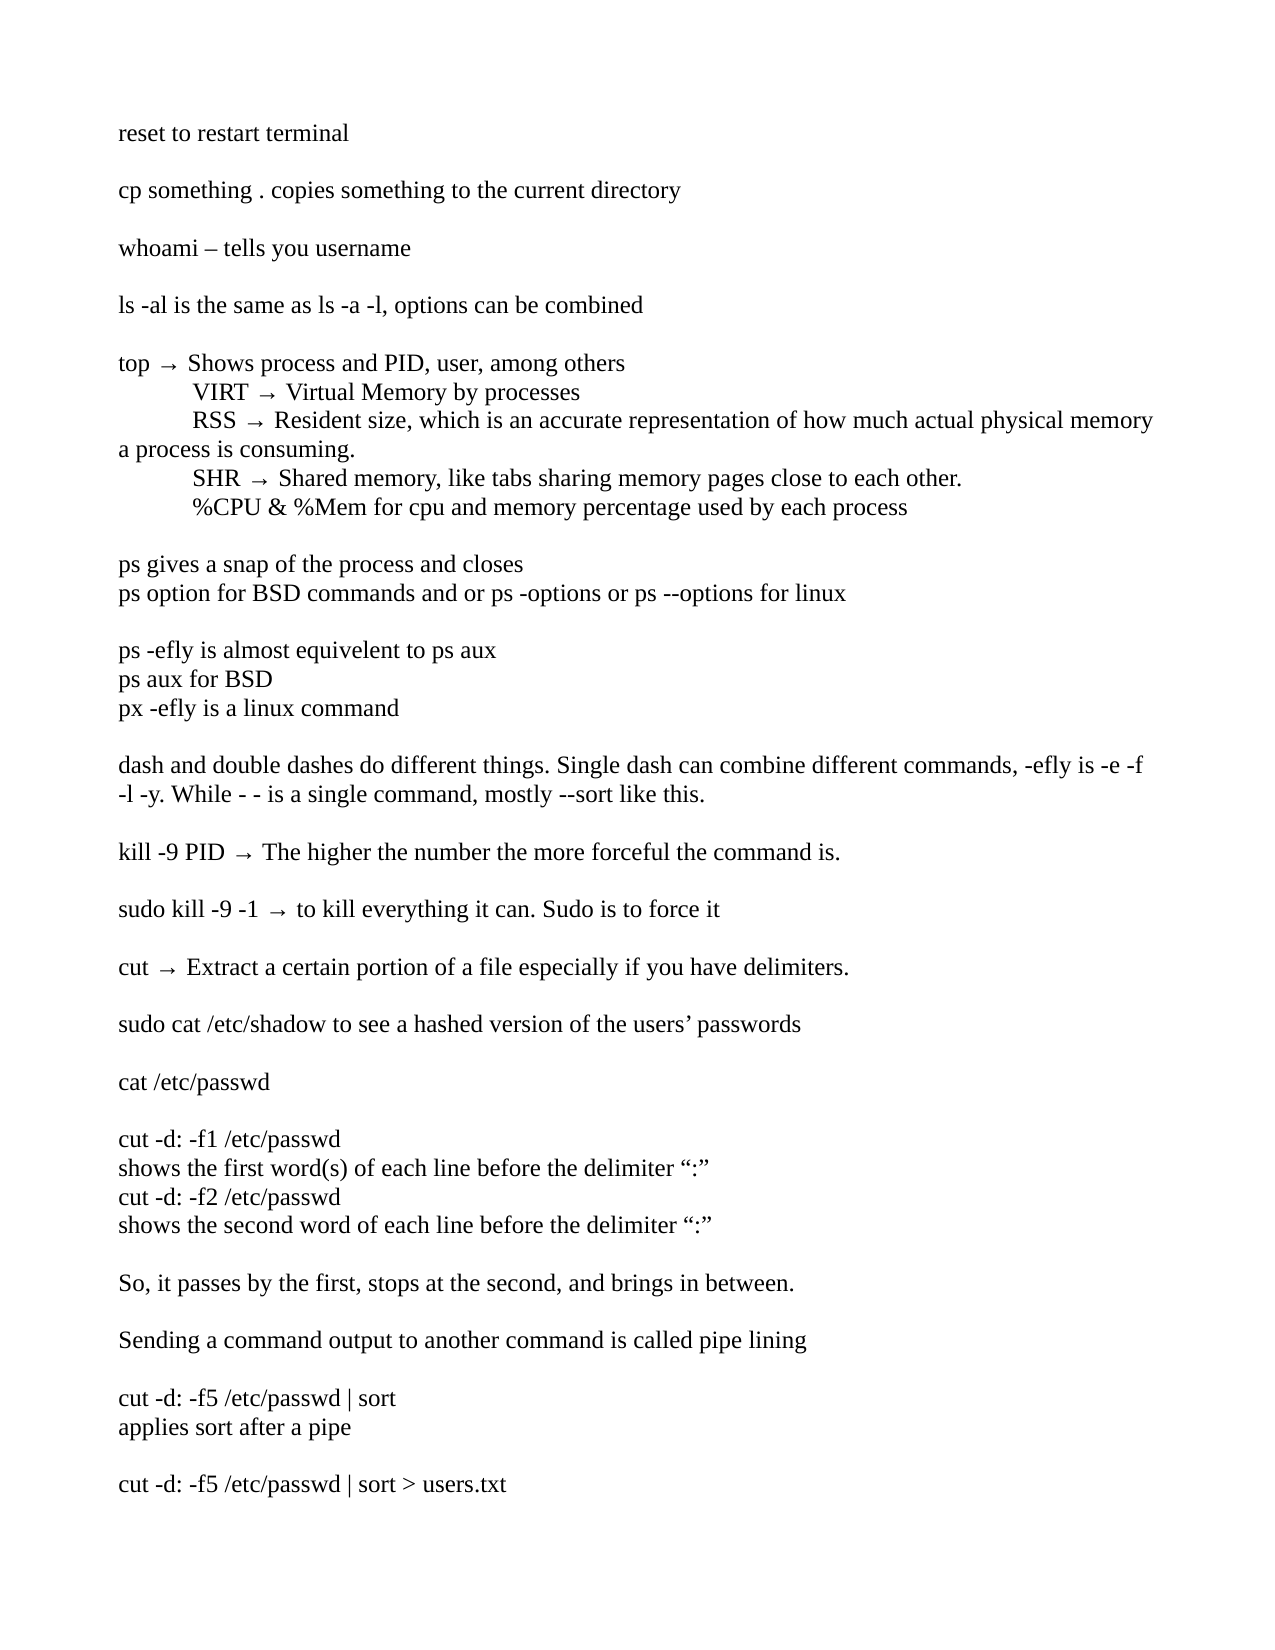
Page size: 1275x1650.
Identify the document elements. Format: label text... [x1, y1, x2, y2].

text cat /etc/passwd [118, 1067, 1157, 1096]
text ps aux for BSD [118, 664, 1157, 693]
text cut -d: -f1 /etc/passwd [118, 1124, 1157, 1153]
text px -efly is a linux command [118, 693, 1157, 722]
text cut -d: -f5 /etc/passwd | sort > users.txt [118, 1469, 1157, 1498]
text kill -9 PID → The higher the number the more forceful the command is. [118, 837, 1157, 866]
text ps option for BSD commands and or ps -options or ps --options for linux [118, 578, 1157, 607]
text cut → Extract a certain portion of a file especially if you have delimiters. [118, 952, 1157, 981]
text reset to restart terminal [118, 118, 1157, 147]
text cp something . copies something to the current directory [118, 176, 1157, 204]
text ps gives a snap of the process and closes [118, 549, 1157, 578]
text cut -d: -f2 /etc/passwd [118, 1182, 1157, 1211]
text dash and double dashes do different things. Single dash can combine different commands, -efly is -e -f -l -y. While - - is a single command, mostly --sort like this. [118, 751, 1157, 808]
text Sending a command output to another command is called pipe lining [118, 1326, 1157, 1354]
text ls -al is the same as ls -a -l, options can be combined [118, 291, 1157, 319]
text So, it passes by the first, stops at the second, and brings in between. [118, 1268, 1157, 1297]
text RSS → Resident size, which is an accurate representation of how much actual physical memory a process is consuming. [118, 406, 1157, 463]
text VIRT → Virtual Memory by processes [118, 377, 1157, 406]
text sudo cat /etc/shadow to see a hashed version of the users’ passwords [118, 1009, 1157, 1038]
text shows the first word(s) of each line before the delimiter “:” [118, 1153, 1157, 1182]
text sudo kill -9 -1 → to kill everything it can. Sudo is to force it [118, 894, 1157, 923]
text cut -d: -f5 /etc/passwd | sort [118, 1383, 1157, 1412]
text top → Shows process and PID, user, among others [118, 348, 1157, 377]
text SHR → Shared memory, like tabs sharing memory pages close to each other. [118, 463, 1157, 492]
text ps -efly is almost equivelent to ps aux [118, 636, 1157, 664]
text shows the second word of each line before the delimiter “:” [118, 1211, 1157, 1239]
text whoami – tells you username [118, 233, 1157, 262]
text applies sort after a pipe [118, 1412, 1157, 1441]
text %CPU & %Mem for cpu and memory percentage used by each process [118, 492, 1157, 521]
